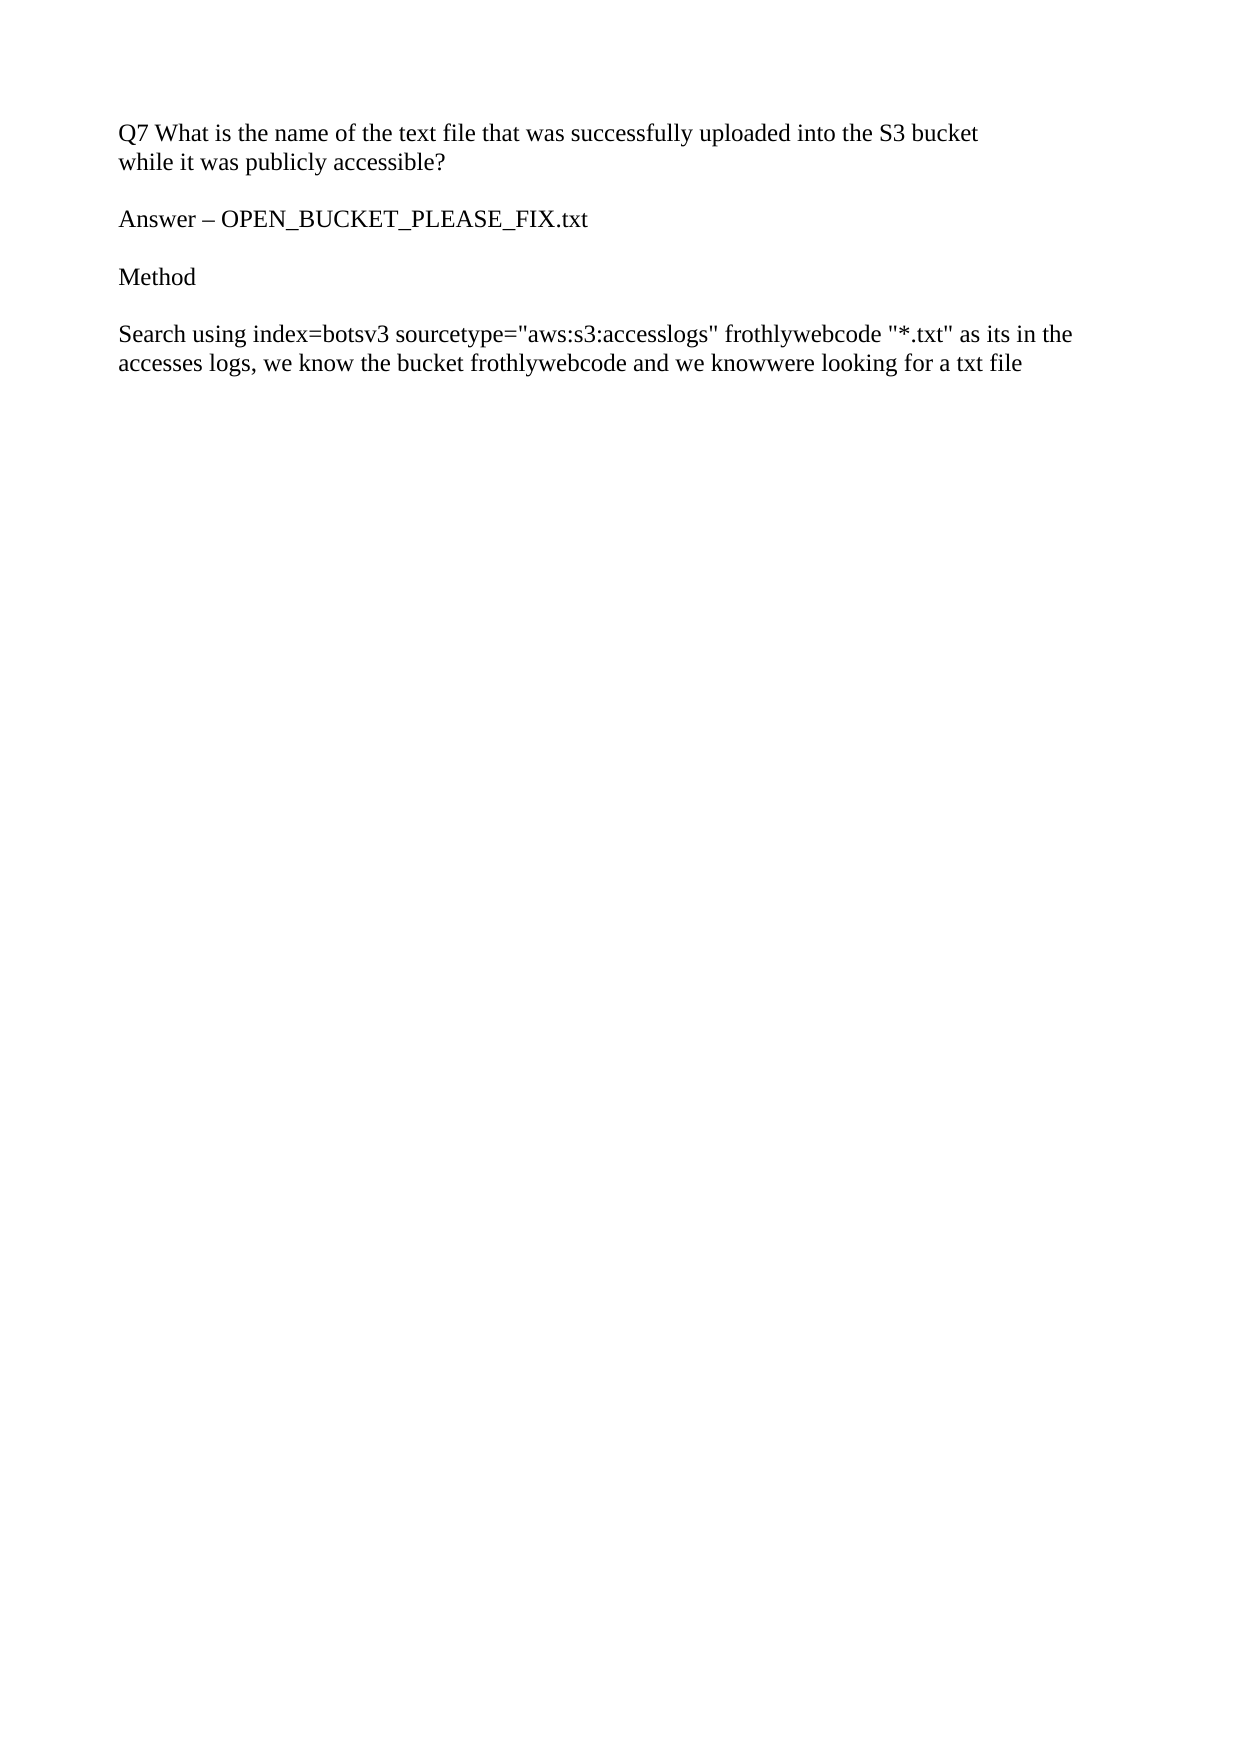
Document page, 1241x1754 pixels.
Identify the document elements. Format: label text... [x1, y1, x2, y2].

text Q7 What is the name of the text file that was successfully uploaded into the S3 bucket [118, 118, 1122, 147]
text Answer – OPEN_BUCKET_PLEASE_FIX.txt [118, 204, 1122, 233]
text Method [118, 262, 1122, 291]
text Search using index=botsv3 sourcetype="aws:s3:accesslogs" frothlywebcode "*.txt" as its in the accesses logs, we know the bucket frothlywebcode and we knowwere looking for a txt file [118, 319, 1122, 377]
text while it was publicly accessible? [118, 147, 1122, 176]
